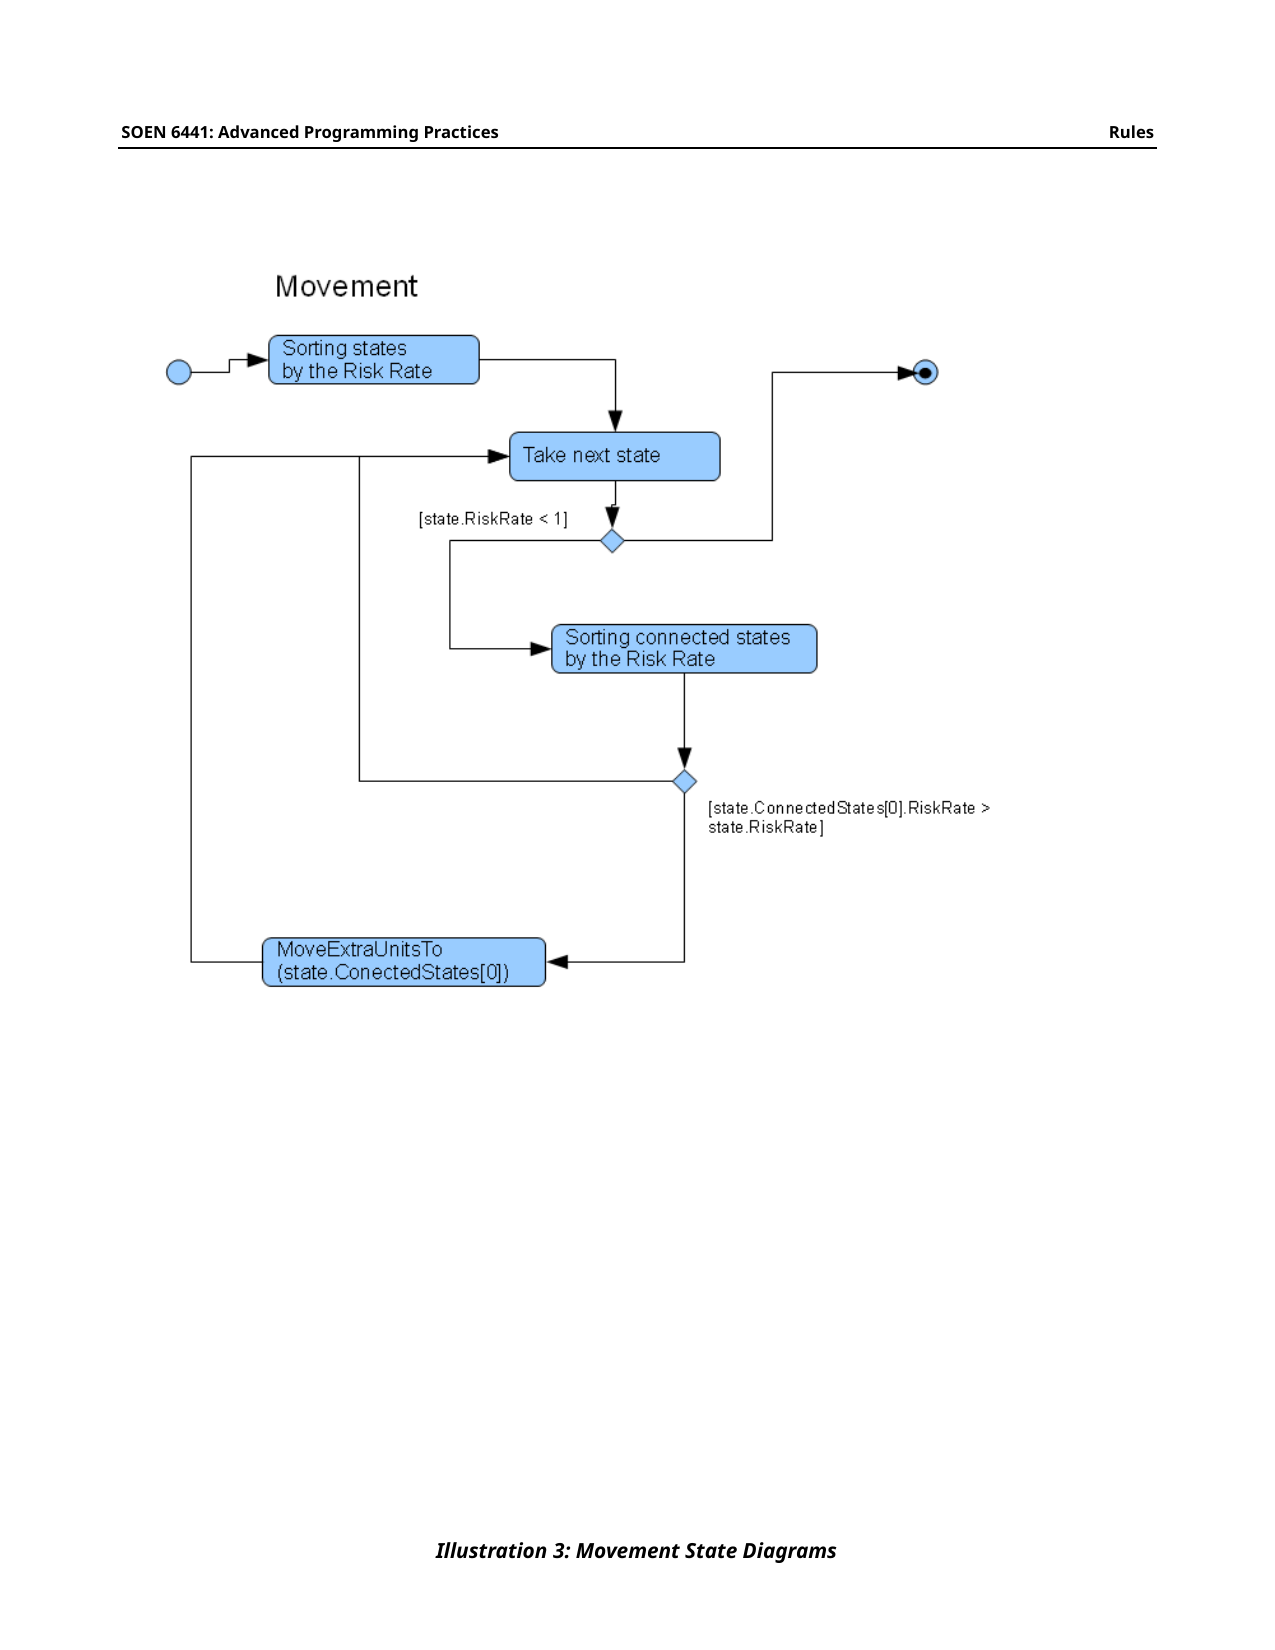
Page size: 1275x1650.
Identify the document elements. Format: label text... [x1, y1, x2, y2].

picture [118, 191, 1158, 1536]
text Illustration 3: Movement State Diagrams [118, 1536, 1157, 1564]
